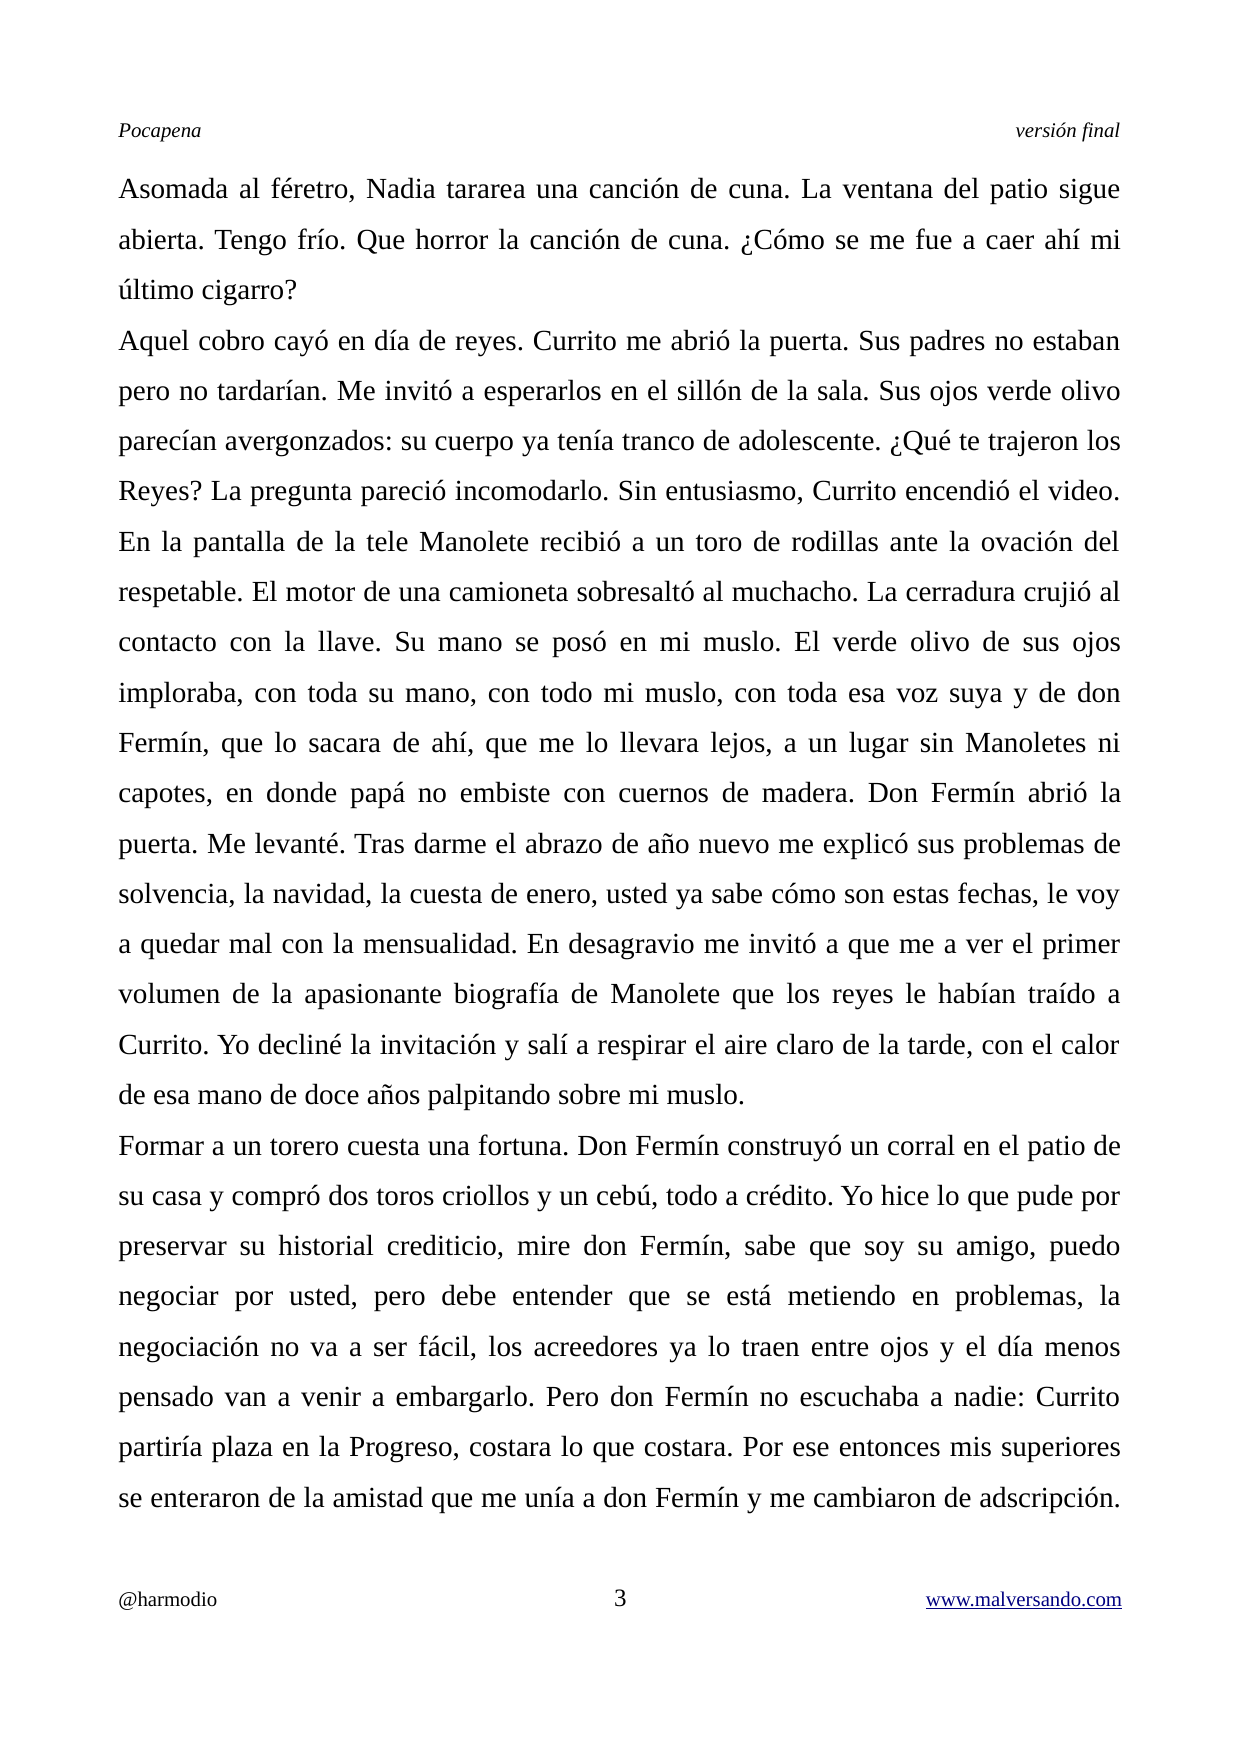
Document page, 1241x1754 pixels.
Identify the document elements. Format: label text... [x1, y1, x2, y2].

text Aquel cobro cayó en día de reyes. Currito me abrió la puerta. Sus padres no estaban pero no tardarían. Me invitó a esperarlos en el sillón de la sala. Sus ojos verde olivo parecían avergonzados: su cuerpo ya tenía tranco de adolescente. ¿Qué te trajeron los Reyes? La pregunta pareció incomodarlo. Sin entusiasmo, Currito encendió el video. En la pantalla de la tele Manolete recibió a un toro de rodillas ante la ovación del respetable. El motor de una camioneta sobresaltó al muchacho. La cerradura crujió al contacto con la llave. Su mano se posó en mi muslo. El verde olivo de sus ojos imploraba, con toda su mano, con todo mi muslo, con toda esa voz suya y de don Fermín, que lo sacara de ahí, que me lo llevara lejos, a un lugar sin Manoletes ni capotes, en donde papá no embiste con cuernos de madera. Don Fermín abrió la puerta. Me levanté. Tras darme el abrazo de año nuevo me explicó sus problemas de solvencia, la navidad, la cuesta de enero, usted ya sabe cómo son estas fechas, le voy a quedar mal con la mensualidad. En desagravio me invitó a que me a ver el primer volumen de la apasionante biografía de Manolete que los reyes le habían traído a Currito. Yo decliné la invitación y salí a respirar el aire claro de la tarde, con el calor de esa mano de doce años palpitando sobre mi muslo. [118, 323, 1122, 1111]
text Formar a un torero cuesta una fortuna. Don Fermín construyó un corral en el patio de su casa y compró dos toros criollos y un cebú, todo a crédito. Yo hice lo que pude por preservar su historial crediticio, mire don Fermín, sabe que soy su amigo, puedo negociar por usted, pero debe entender que se está metiendo en problemas, la negociación no va a ser fácil, los acreedores ya lo traen entre ojos y el día menos pensado van a venir a embargarlo. Pero don Fermín no escuchaba a nadie: Currito partiría plaza en la Progreso, costara lo que costara. Por ese entonces mis superiores se enteraron de la amistad que me unía a don Fermín y me cambiaron de adscripción. [118, 1128, 1122, 1513]
text Asomada al féretro, Nadia tararea una canción de cuna. La ventana del patio sigue abierta. Tengo frío. Que horror la canción de cuna. ¿Cómo se me fue a caer ahí mi último cigarro? [118, 172, 1122, 306]
